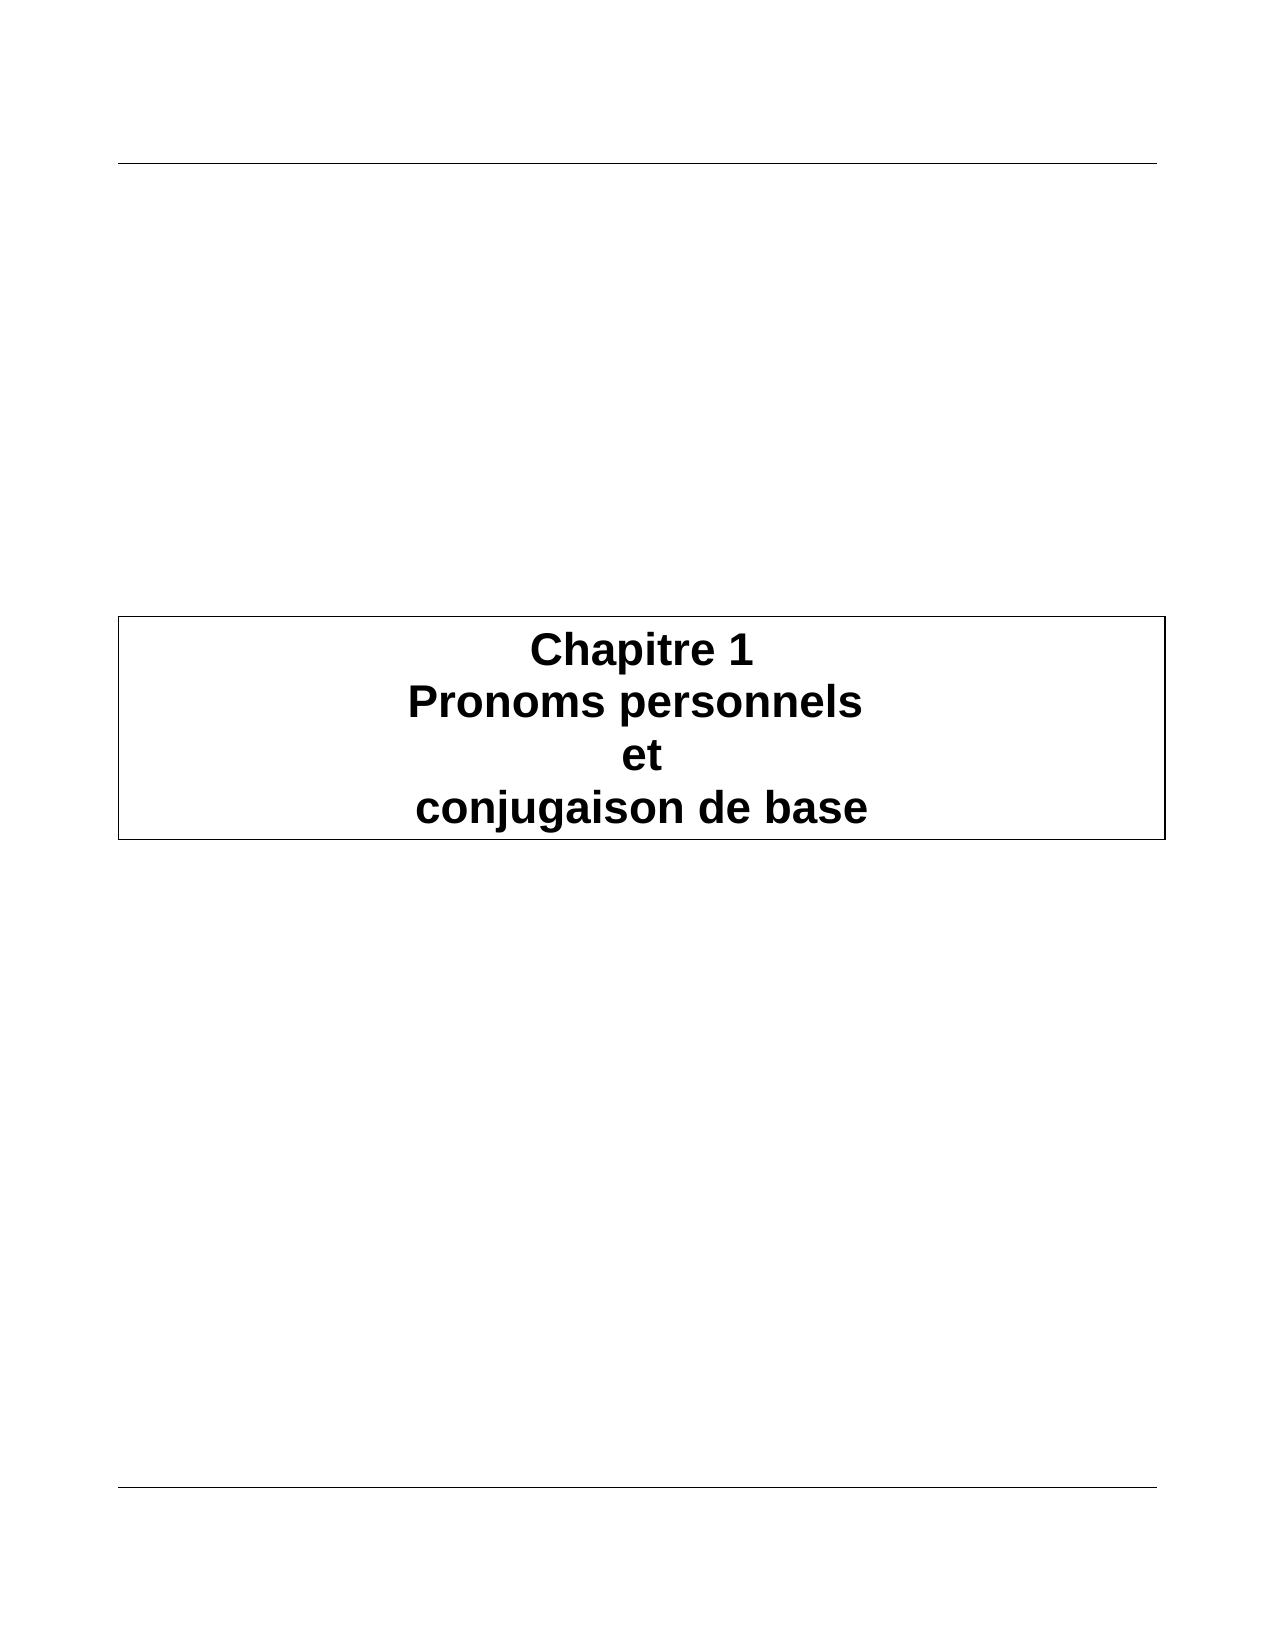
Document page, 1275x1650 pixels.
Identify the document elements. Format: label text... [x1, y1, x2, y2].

table_header Chapitre 1 Pronoms personnels et conjugaison de base [119, 617, 1164, 839]
